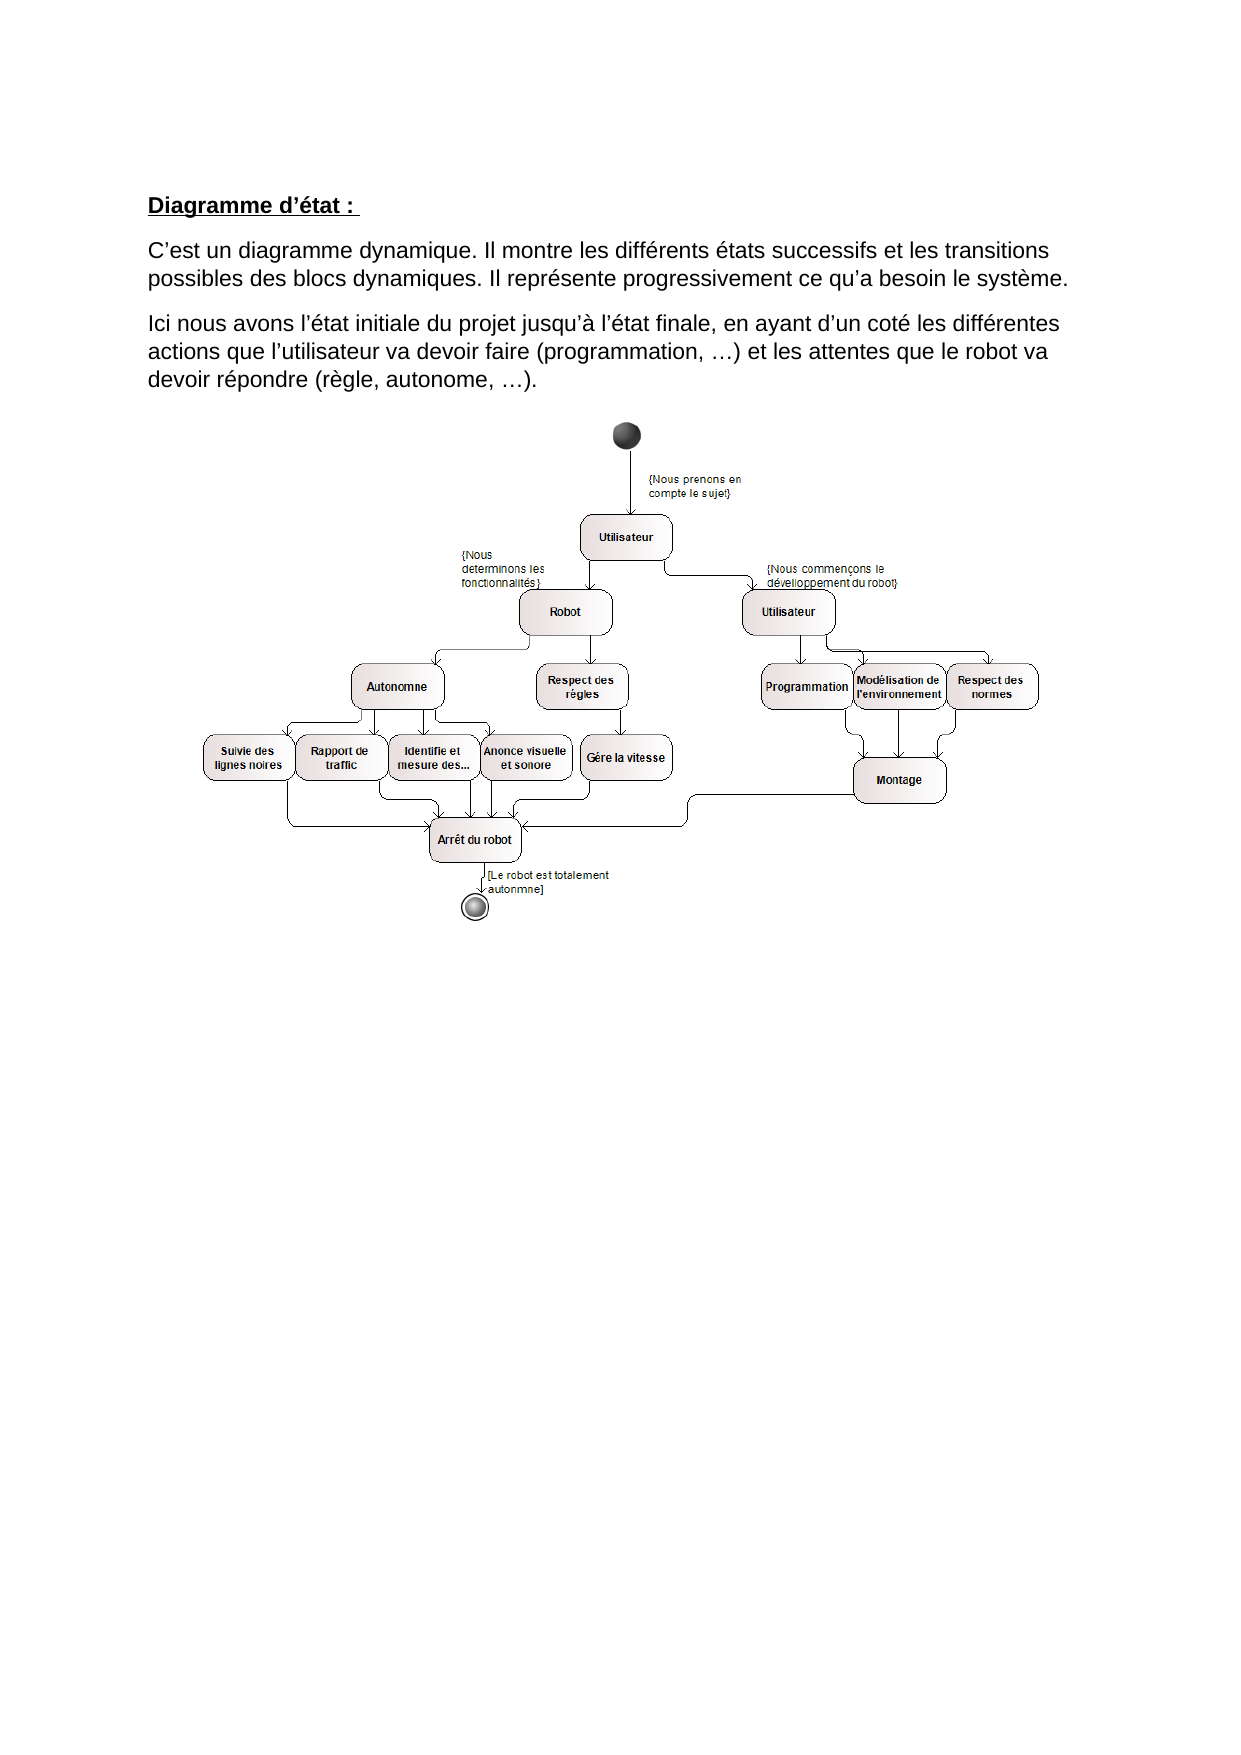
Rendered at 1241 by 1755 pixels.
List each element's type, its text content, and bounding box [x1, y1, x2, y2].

text C’est un diagramme dynamique. Il montre les différents états successifs et les transitions possibles des blocs dynamiques. Il représente progressivement ce qu’a besoin le système. [148, 237, 1093, 292]
text Diagramme d’état : [148, 192, 1093, 219]
text Ici nous avons l’état initiale du projet jusqu’à l’état finale, en ayant d’un coté les différentes actions que l’utilisateur va devoir faire (programmation, …) et les attentes que le robot va devoir répondre (règle, autonome, …). [148, 310, 1093, 393]
